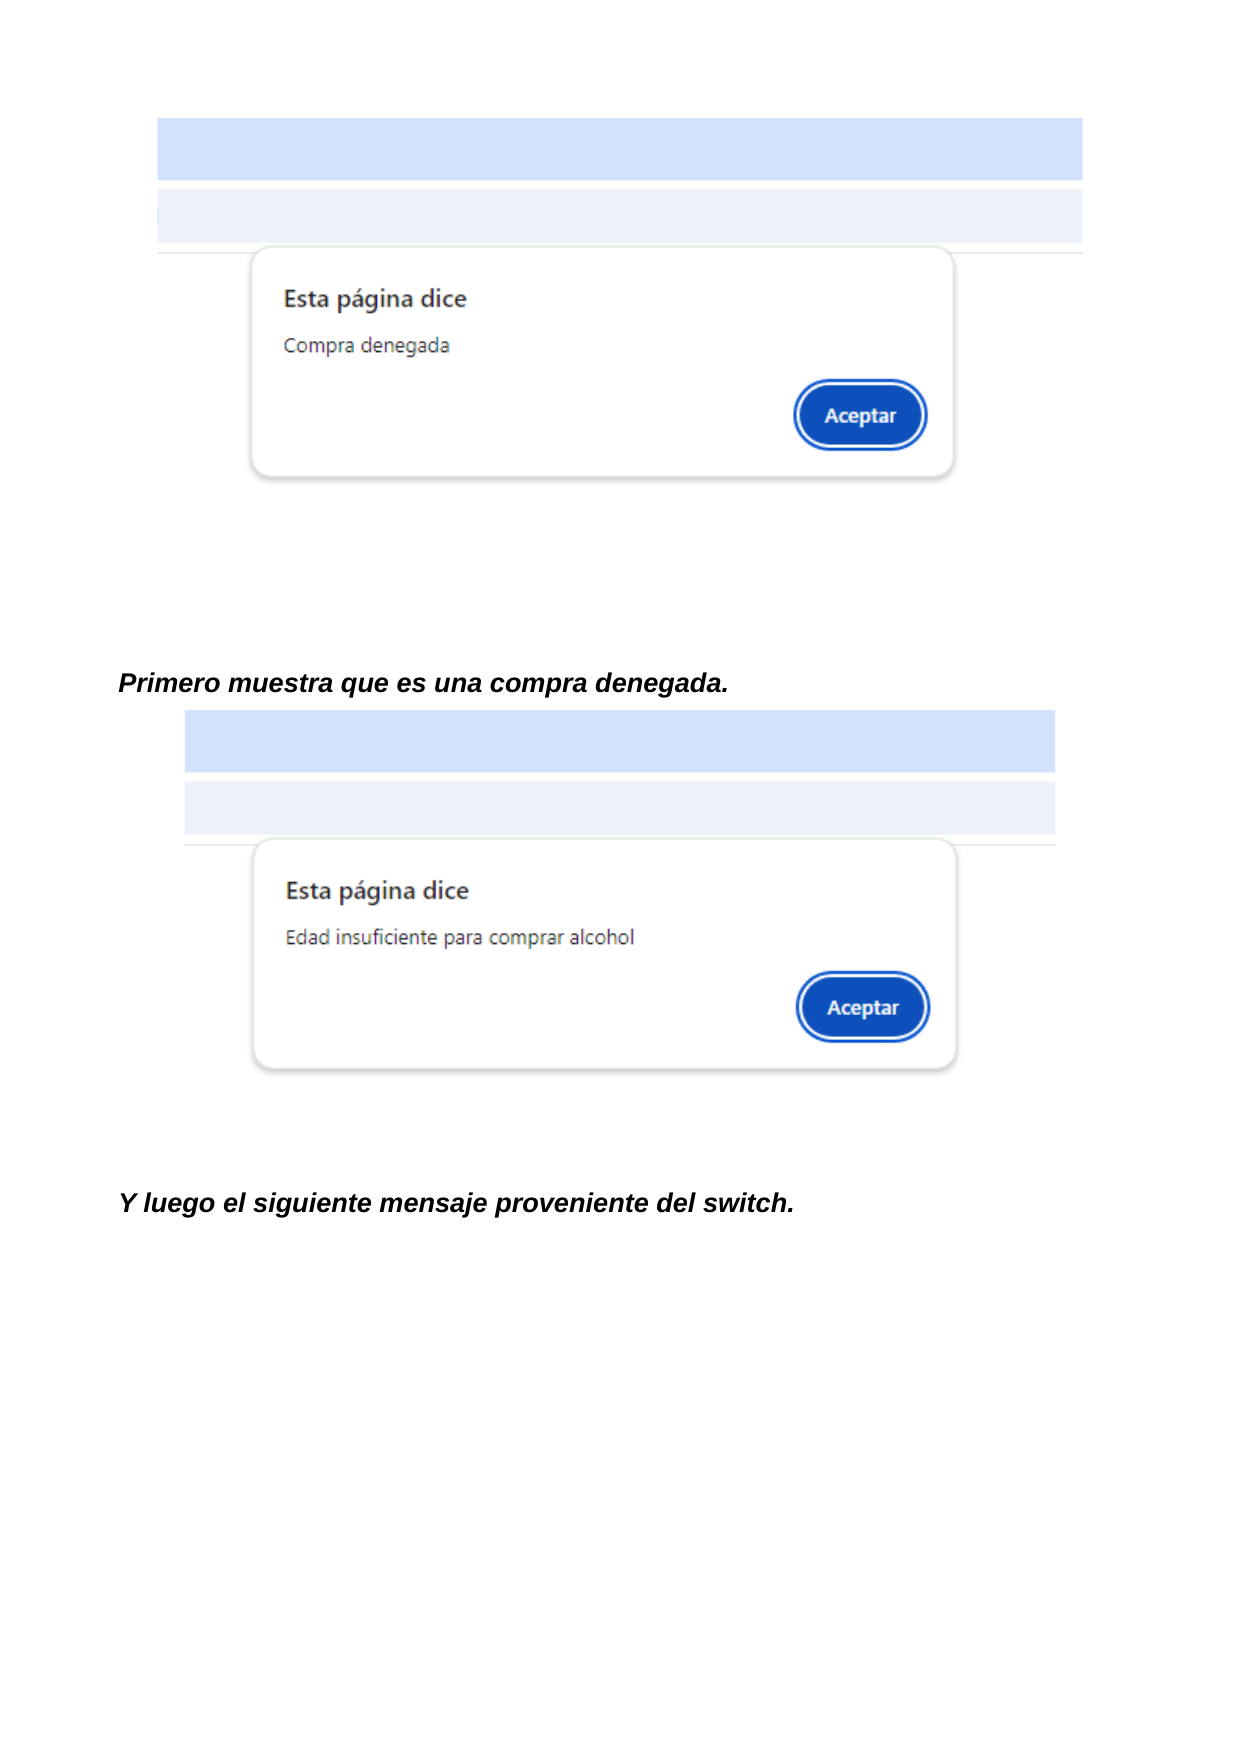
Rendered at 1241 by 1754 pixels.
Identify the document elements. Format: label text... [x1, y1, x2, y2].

subtitle Y luego el siguiente mensaje proveniente del switch. [118, 723, 1122, 1218]
picture [184, 710, 1056, 1187]
picture [157, 118, 1083, 667]
subtitle Primero muestra que es una compra denegada. [118, 118, 1122, 698]
